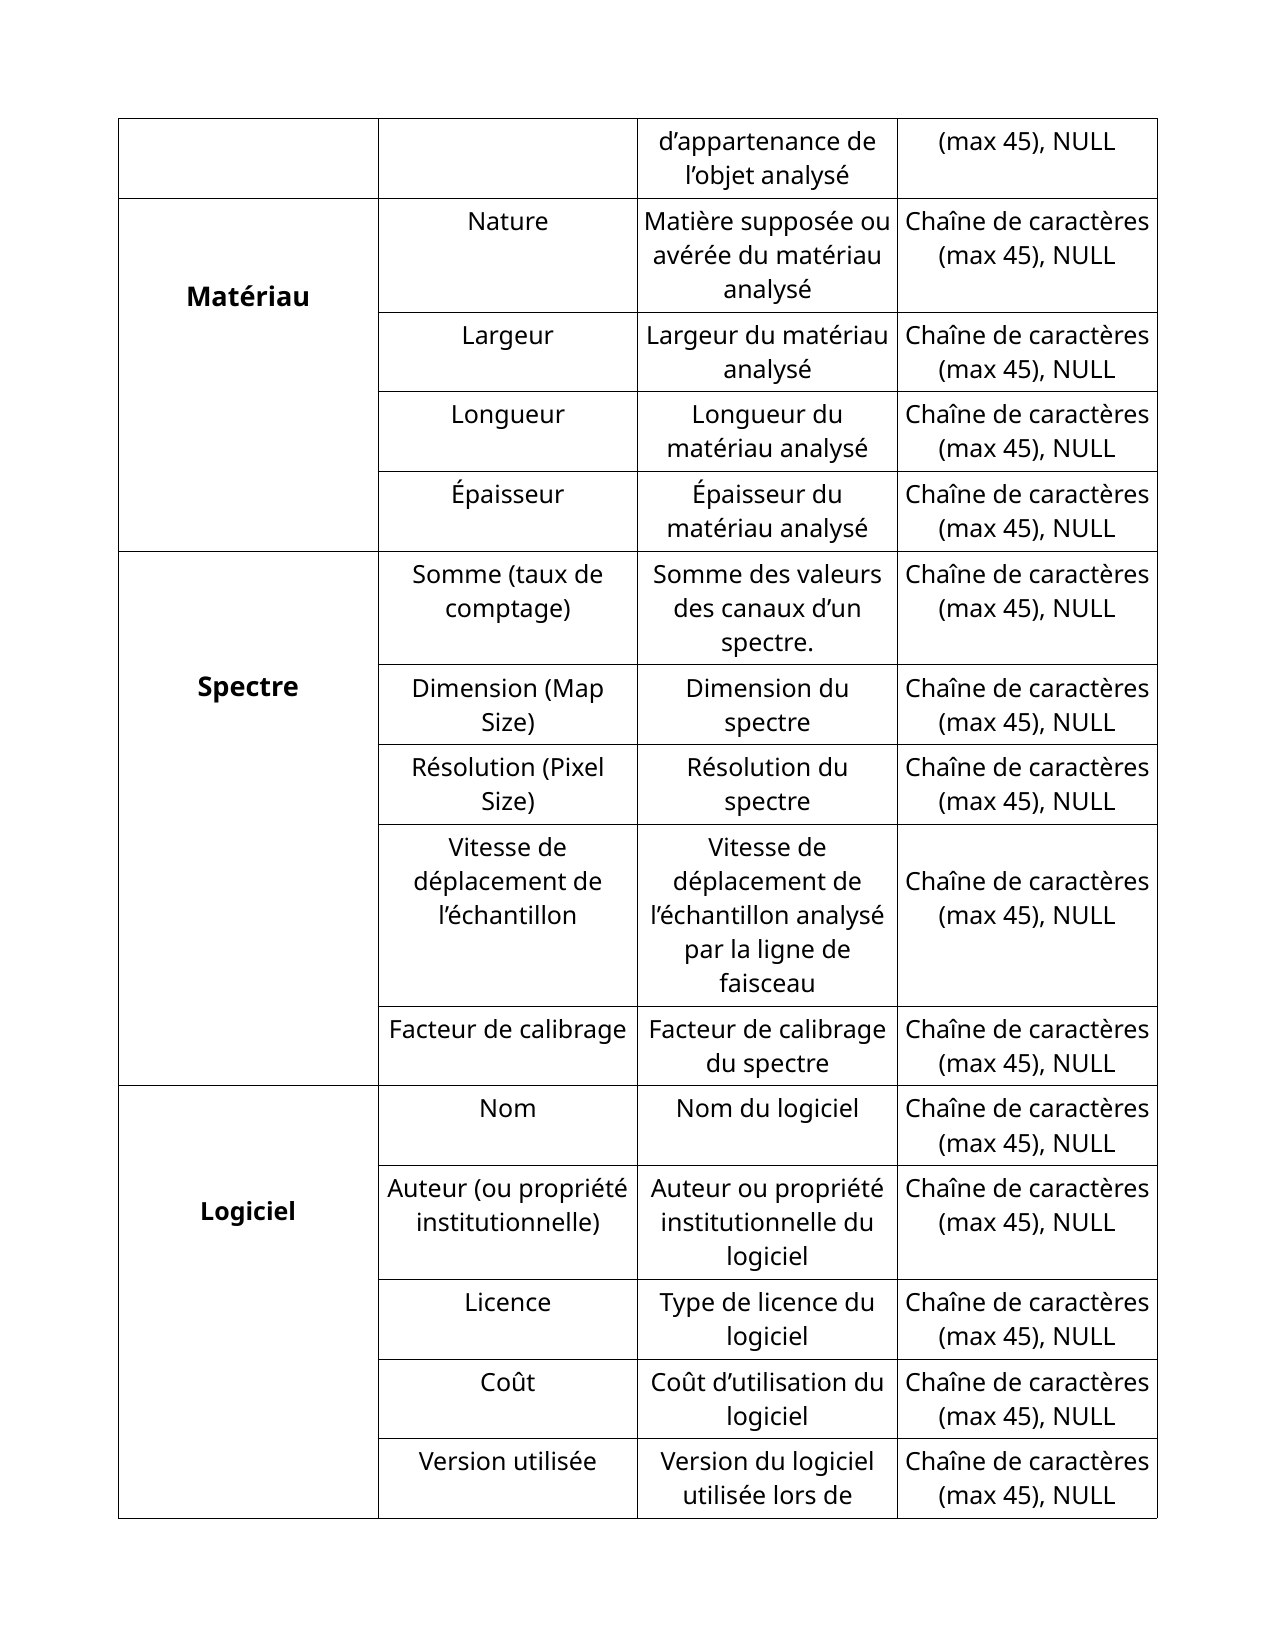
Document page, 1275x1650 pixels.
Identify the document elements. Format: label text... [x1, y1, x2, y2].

table_cell Épaisseur [379, 472, 637, 551]
table_cell Largeur [379, 313, 637, 391]
table_cell Matière supposée ou avérée du matériau analysé [638, 199, 897, 312]
table_cell Chaîne de caractères (max 45), NULL [898, 1439, 1157, 1518]
table_cell Épaisseur du matériau analysé [638, 472, 897, 551]
table_cell Longueur [379, 392, 637, 471]
table_cell Vitesse de déplacement de l’échantillon analysé par la ligne de faisceau [638, 825, 897, 1006]
table_cell Chaîne de caractères (max 45), NULL [898, 1360, 1157, 1438]
table_cell Chaîne de caractères (max 45), NULL [898, 552, 1157, 664]
table_cell Nom du logiciel [638, 1086, 897, 1165]
table_cell Facteur de calibrage du spectre [638, 1007, 897, 1085]
table_cell Chaîne de caractères (max 45), NULL [898, 1086, 1157, 1165]
table_cell Spectre [119, 552, 378, 1085]
table_cell Somme (taux de comptage) [379, 552, 637, 664]
table_cell [379, 119, 637, 198]
table_cell Chaîne de caractères (max 45), NULL [898, 825, 1157, 1006]
table_cell Matériau [119, 199, 378, 551]
table_cell Chaîne de caractères (max 45), NULL [898, 1280, 1157, 1358]
table_cell Longueur du matériau analysé [638, 392, 897, 471]
table_cell Coût d’utilisation du logiciel [638, 1360, 897, 1438]
table_cell d’appartenance de l’objet analysé [638, 119, 897, 198]
table_cell Largeur du matériau analysé [638, 313, 897, 391]
table_cell Licence [379, 1280, 637, 1358]
table_cell Chaîne de caractères (max 45), NULL [898, 199, 1157, 312]
table_cell Nature [379, 199, 637, 312]
table_cell [119, 119, 378, 198]
table_cell Chaîne de caractères (max 45), NULL [898, 472, 1157, 551]
table_cell Résolution du spectre [638, 745, 897, 824]
table_cell Facteur de calibrage [379, 1007, 637, 1085]
table_cell Vitesse de déplacement de l’échantillon [379, 825, 637, 1006]
table_cell Chaîne de caractères (max 45), NULL [898, 313, 1157, 391]
table_cell Dimension du spectre [638, 665, 897, 744]
table_cell Somme des valeurs des canaux d’un spectre. [638, 552, 897, 664]
table_cell Résolution (Pixel Size) [379, 745, 637, 824]
table_cell (max 45), NULL [898, 119, 1157, 198]
table_cell Version utilisée [379, 1439, 637, 1518]
table_cell Logiciel [119, 1086, 378, 1518]
table_cell Auteur (ou propriété institutionnelle) [379, 1166, 637, 1279]
table_cell Chaîne de caractères (max 45), NULL [898, 665, 1157, 744]
table_cell Nom [379, 1086, 637, 1165]
table_cell Chaîne de caractères (max 45), NULL [898, 745, 1157, 824]
table_cell Type de licence du logiciel [638, 1280, 897, 1358]
table_cell Chaîne de caractères (max 45), NULL [898, 1007, 1157, 1085]
table_cell Auteur ou propriété institutionnelle du logiciel [638, 1166, 897, 1279]
table_cell Coût [379, 1360, 637, 1438]
table_cell Version du logiciel utilisée lors de [638, 1439, 897, 1518]
table_cell Chaîne de caractères (max 45), NULL [898, 1166, 1157, 1279]
table_cell Dimension (Map Size) [379, 665, 637, 744]
table_cell Chaîne de caractères (max 45), NULL [898, 392, 1157, 471]
